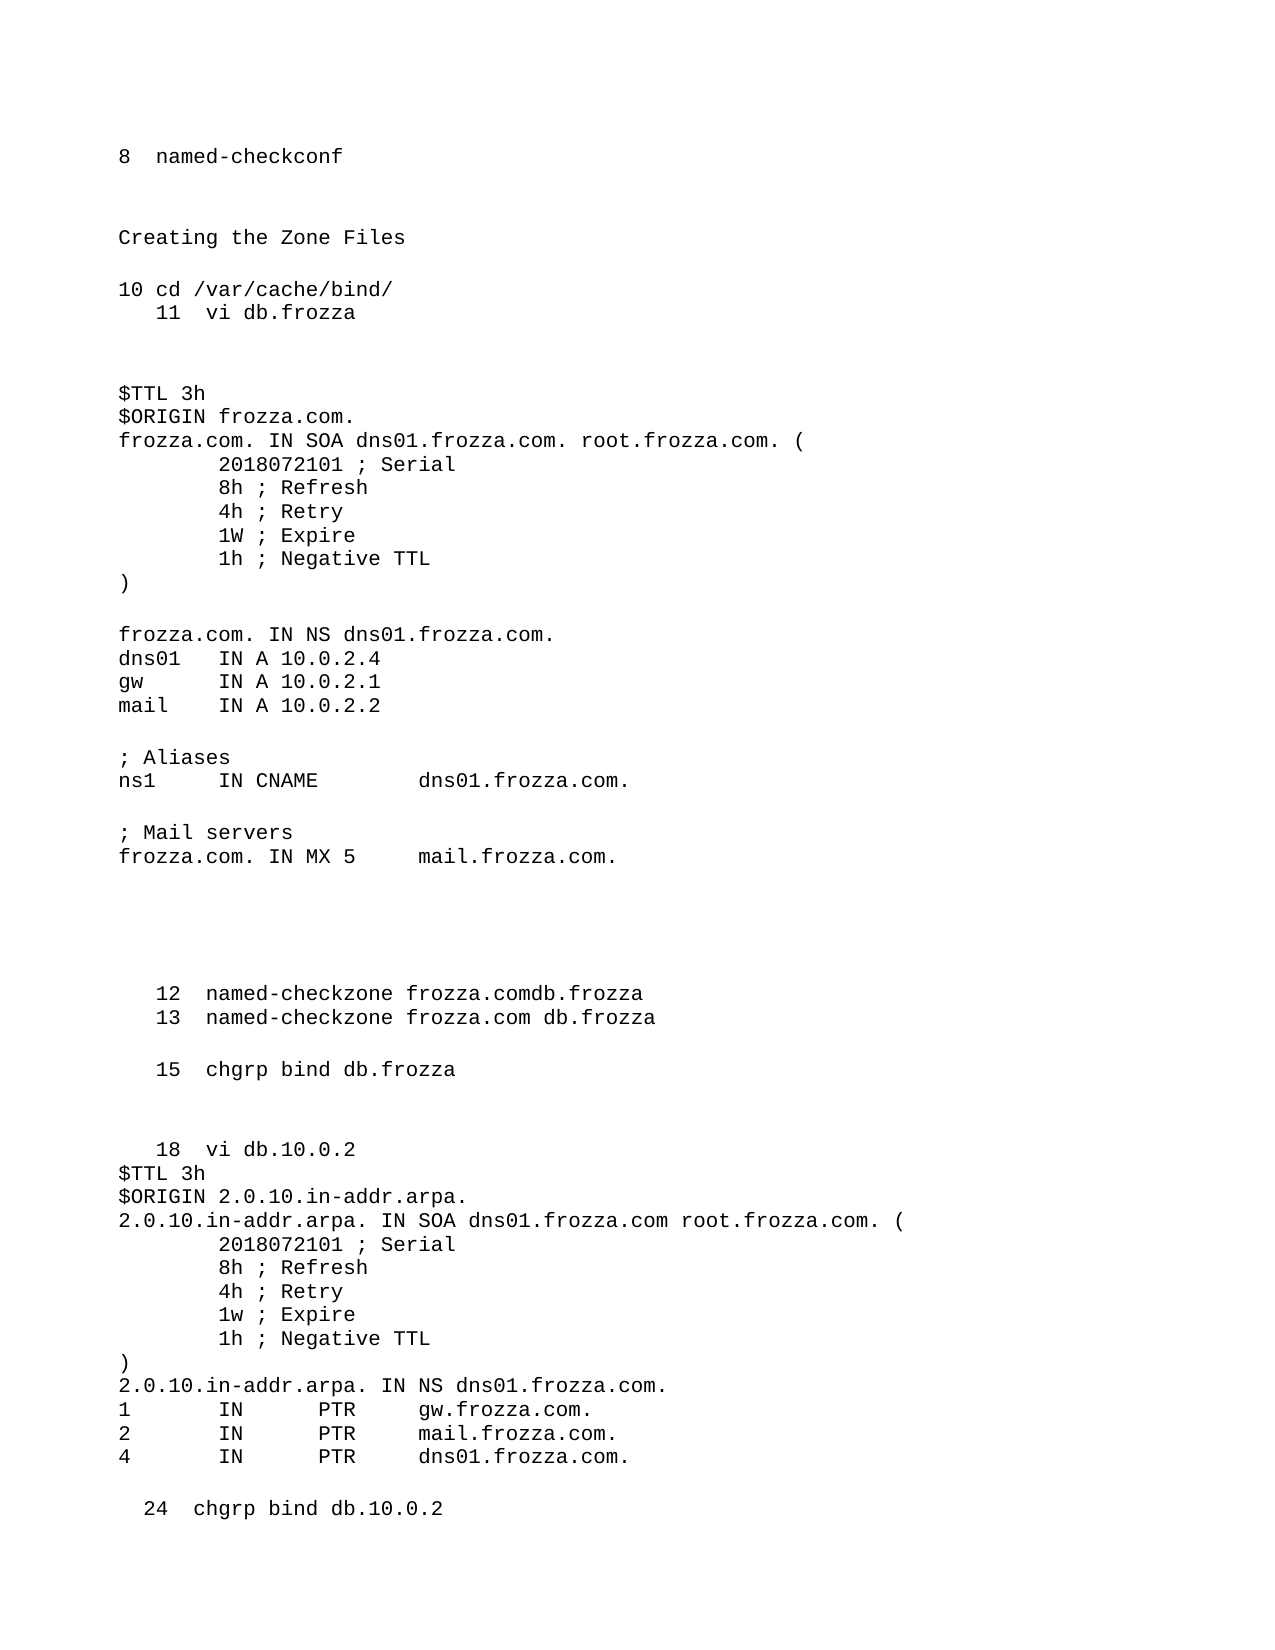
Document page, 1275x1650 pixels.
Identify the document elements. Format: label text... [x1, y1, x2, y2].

text 1w ; Expire [118, 1304, 1157, 1328]
text 1h ; Negative TTL [118, 1328, 1157, 1352]
text 8h ; Refresh [118, 477, 1157, 501]
text ; Mail servers [118, 822, 1157, 846]
text gw IN A 10.0.2.1 [118, 671, 1157, 695]
text 2 IN PTR mail.frozza.com. [118, 1423, 1157, 1446]
text 4 IN PTR dns01.frozza.com. [118, 1446, 1157, 1470]
text $TTL 3h [118, 1163, 1157, 1186]
text Creating the Zone Files [118, 227, 1157, 250]
text 15 chgrp bind db.frozza [118, 1059, 1157, 1082]
text frozza.com. IN NS dns01.frozza.com. [118, 624, 1157, 647]
text 8 named-checkconf [118, 146, 1157, 170]
text 4h ; Retry [118, 501, 1157, 524]
text 18 vi db.10.0.2 [118, 1139, 1157, 1163]
text frozza.com. IN MX 5 mail.frozza.com. [118, 846, 1157, 870]
text 12 named-checkzone frozza.comdb.frozza [118, 983, 1157, 1007]
text ; Aliases [118, 747, 1157, 770]
text $ORIGIN 2.0.10.in-addr.arpa. [118, 1186, 1157, 1210]
text $ORIGIN frozza.com. [118, 406, 1157, 430]
text 13 named-checkzone frozza.com db.frozza [118, 1007, 1157, 1030]
text ) [118, 1352, 1157, 1375]
text 8h ; Refresh [118, 1257, 1157, 1281]
text 11 vi db.frozza [118, 302, 1157, 326]
text ns1 IN CNAME dns01.frozza.com. [118, 770, 1157, 794]
text 24 chgrp bind db.10.0.2 [118, 1498, 1157, 1522]
text 1 IN PTR gw.frozza.com. [118, 1399, 1157, 1423]
text 2018072101 ; Serial [118, 454, 1157, 477]
text 1W ; Expire [118, 524, 1157, 548]
text $TTL 3h [118, 383, 1157, 406]
text dns01 IN A 10.0.2.4 [118, 647, 1157, 671]
text 4h ; Retry [118, 1281, 1157, 1304]
text 2.0.10.in-addr.arpa. IN SOA dns01.frozza.com root.frozza.com. ( [118, 1210, 1157, 1233]
text ) [118, 572, 1157, 596]
text 2018072101 ; Serial [118, 1233, 1157, 1257]
text 1h ; Negative TTL [118, 548, 1157, 572]
text mail IN A 10.0.2.2 [118, 695, 1157, 718]
text frozza.com. IN SOA dns01.frozza.com. root.frozza.com. ( [118, 430, 1157, 454]
text 2.0.10.in-addr.arpa. IN NS dns01.frozza.com. [118, 1375, 1157, 1399]
text 10 cd /var/cache/bind/ [118, 279, 1157, 302]
